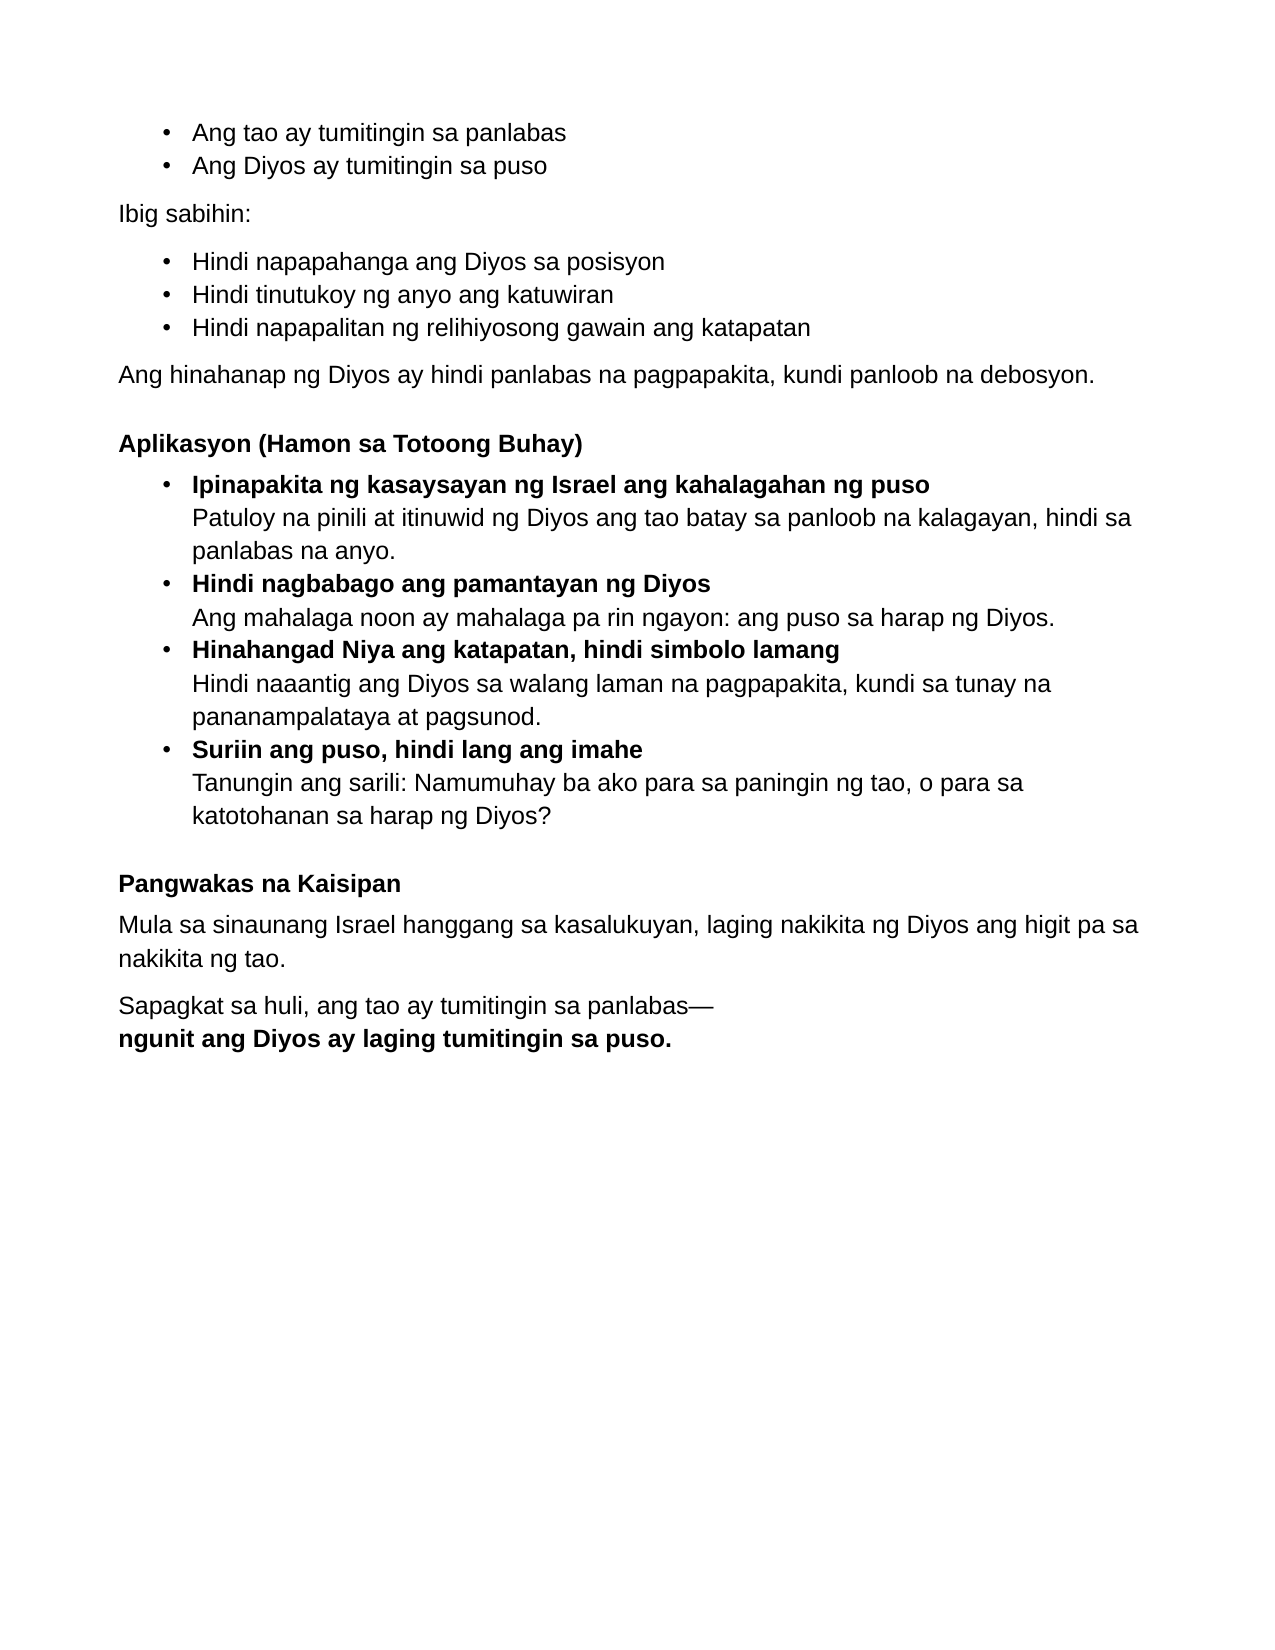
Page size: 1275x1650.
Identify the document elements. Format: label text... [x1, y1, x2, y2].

list Hinahangad Niya ang katapatan, hindi simbolo lamang Hindi naaantig ang Diyos sa walang laman na pagpapakita, kundi sa tunay na pananampalataya at pagsunod. [162, 636, 1157, 730]
list Ang tao ay tumitingin sa panlabas [162, 118, 1157, 147]
list Ang Diyos ay tumitingin sa puso [162, 151, 1157, 180]
list Hindi tinutukoy ng anyo ang katuwiran [162, 280, 1157, 308]
list Ipinapakita ng kasaysayan ng Israel ang kahalagahan ng puso Patuloy na pinili at itinuwid ng Diyos ang tao batay sa panloob na kalagayan, hindi sa panlabas na anyo. [162, 470, 1157, 565]
list Suriin ang puso, hindi lang ang imahe Tanungin ang sarili: Namumuhay ba ako para sa paningin ng tao, o para sa katotohanan sa harap ng Diyos? [162, 735, 1157, 829]
list Hindi napapalitan ng relihiyosong gawain ang katapatan [162, 313, 1157, 342]
text Sapagkat sa huli, ang tao ay tumitingin sa panlabas— ngunit ang Diyos ay laging tumitingin sa puso. [118, 991, 1157, 1053]
text Mula sa sinaunang Israel hanggang sa kasalukuyan, laging nakikita ng Diyos ang higit pa sa nakikita ng tao. [118, 911, 1157, 972]
list Hindi napapahanga ang Diyos sa posisyon [162, 247, 1157, 275]
subtitle Pangwakas na Kaisipan [118, 869, 1157, 898]
text Ang hinahanap ng Diyos ay hindi panlabas na pagpapakita, kundi panloob na debosyon. [118, 361, 1157, 389]
subtitle Aplikasyon (Hamon sa Totoong Buhay) [118, 429, 1157, 458]
list Hindi nagbabago ang pamantayan ng Diyos Ang mahalaga noon ay mahalaga pa rin ngayon: ang puso sa harap ng Diyos. [162, 569, 1157, 631]
text Ibig sabihin: [118, 199, 1157, 228]
